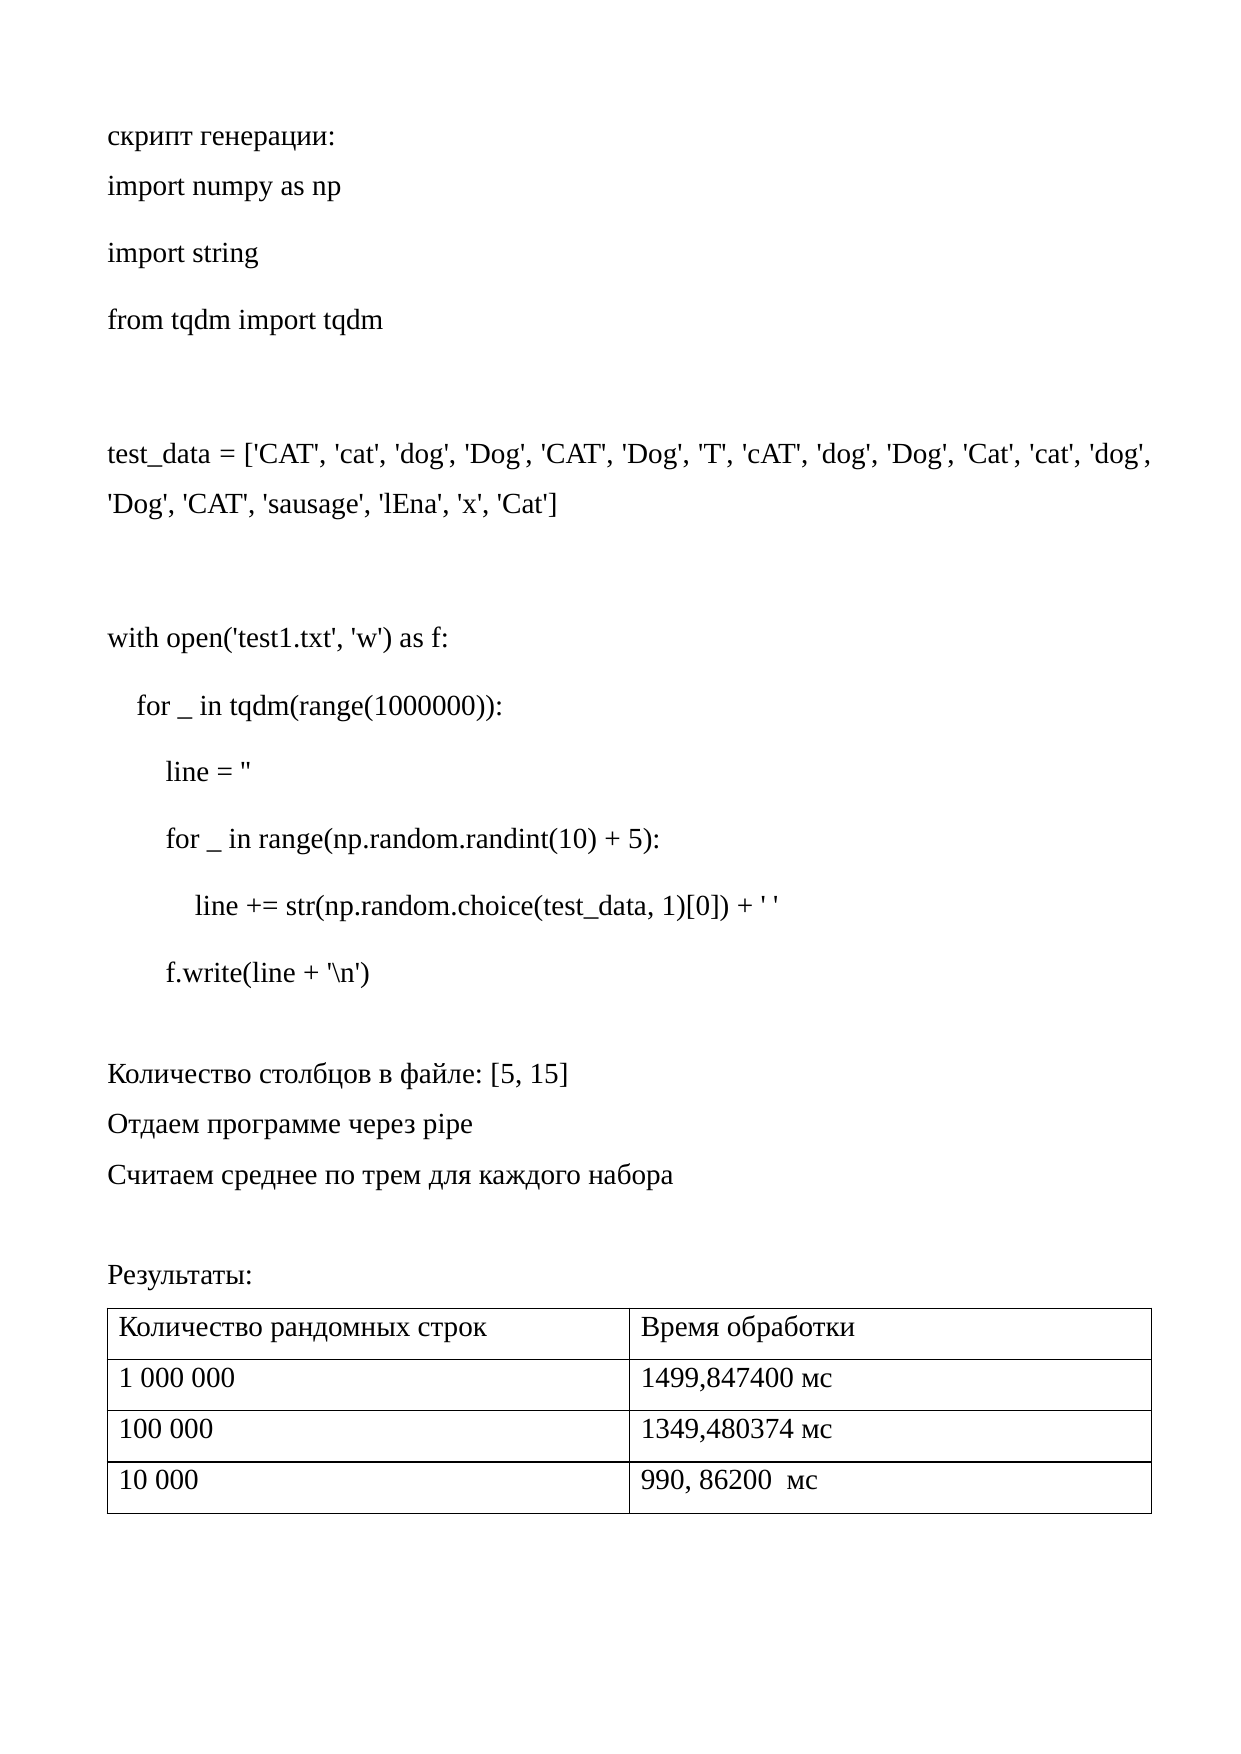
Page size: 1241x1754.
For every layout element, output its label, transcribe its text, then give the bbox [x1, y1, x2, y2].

text line += str(np.random.choice(test_data, 1)[0]) + ' ' [107, 888, 1153, 922]
text from tqdm import tqdm [107, 302, 1153, 336]
text Отдаем программе через pipe [107, 1106, 1153, 1140]
text скрипт генерации: [107, 118, 1153, 152]
text import string [107, 235, 1153, 269]
text import numpy as np [107, 168, 1153, 202]
text Результаты: [107, 1257, 1153, 1291]
text test_data = ['CAT', 'cat', 'dog', 'Dog', 'CAT', 'Dog', 'T', 'cAT', 'dog', 'Dog', 'Cat', 'cat', 'dog', 'Dog', 'CAT', 'sausage', 'lEna', 'x', 'Cat'] [107, 436, 1153, 520]
table_cell 10 000 [108, 1463, 629, 1513]
text line = '' [107, 754, 1153, 788]
table_header Время обработки [630, 1309, 1151, 1359]
table_header Количество рандомных строк [108, 1309, 629, 1359]
table_cell 100 000 [108, 1411, 629, 1461]
text f.write(line + '\n') [107, 956, 1153, 989]
table_cell 1349,480374 мс [630, 1411, 1151, 1461]
table_cell 990, 86200 мс [630, 1463, 1151, 1513]
text Количество столбцов в файле: [5, 15] [107, 1056, 1153, 1090]
text with open('test1.txt', 'w') as f: [107, 621, 1153, 654]
text Считаем среднее по трем для каждого набора [107, 1157, 1153, 1190]
text for _ in tqdm(range(1000000)): [107, 688, 1153, 721]
table_cell 1 000 000 [108, 1360, 629, 1410]
text for _ in range(np.random.randint(10) + 5): [107, 822, 1153, 855]
table_cell 1499,847400 мс [630, 1360, 1151, 1410]
